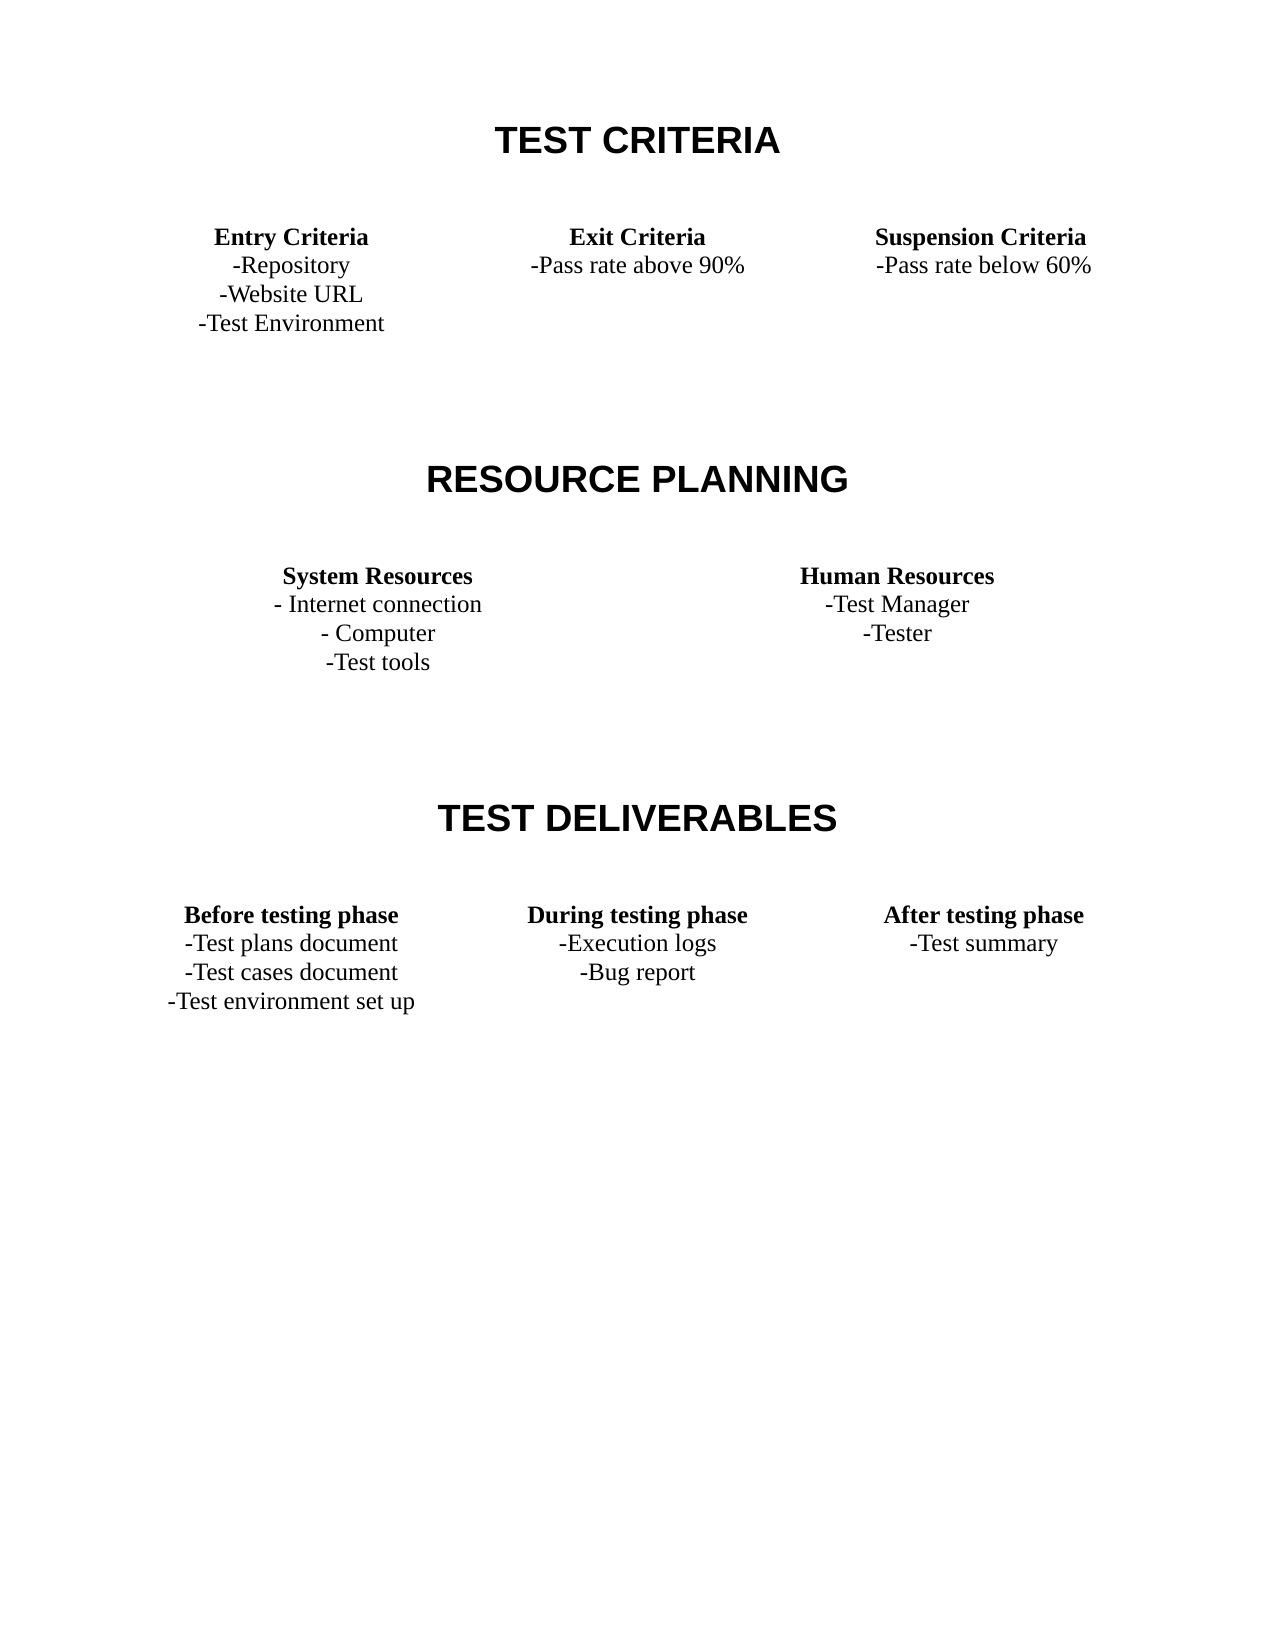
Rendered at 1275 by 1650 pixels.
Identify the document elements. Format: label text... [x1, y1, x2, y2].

table_cell -Test plans document -Test cases document -Test environment set up [118, 929, 464, 1015]
table_header After testing phase [811, 900, 1157, 928]
table_header Human Resources [638, 561, 1157, 589]
table_header Exit Criteria [464, 222, 811, 251]
table_header Suspension Criteria [811, 222, 1157, 251]
table_cell -Repository -Website URL -Test Environment [118, 251, 464, 337]
table_cell -Execution logs -Bug report [464, 929, 811, 1015]
table_cell -Test summary [811, 929, 1157, 1015]
subtitle TEST CRITERIA [118, 118, 1157, 162]
subtitle TEST DELIVERABLES [118, 796, 1157, 840]
table_header Before testing phase [118, 900, 464, 928]
table_cell - Internet connection - Computer -Test tools [118, 590, 637, 676]
table_cell -Pass rate above 90% [464, 251, 811, 337]
subtitle RESOURCE PLANNING [118, 457, 1157, 501]
table_header During testing phase [464, 900, 811, 928]
table_cell -Pass rate below 60% [811, 251, 1157, 337]
table_header System Resources [118, 561, 637, 589]
table_header Entry Criteria [118, 222, 464, 251]
table_cell -Test Manager -Tester [638, 590, 1157, 676]
